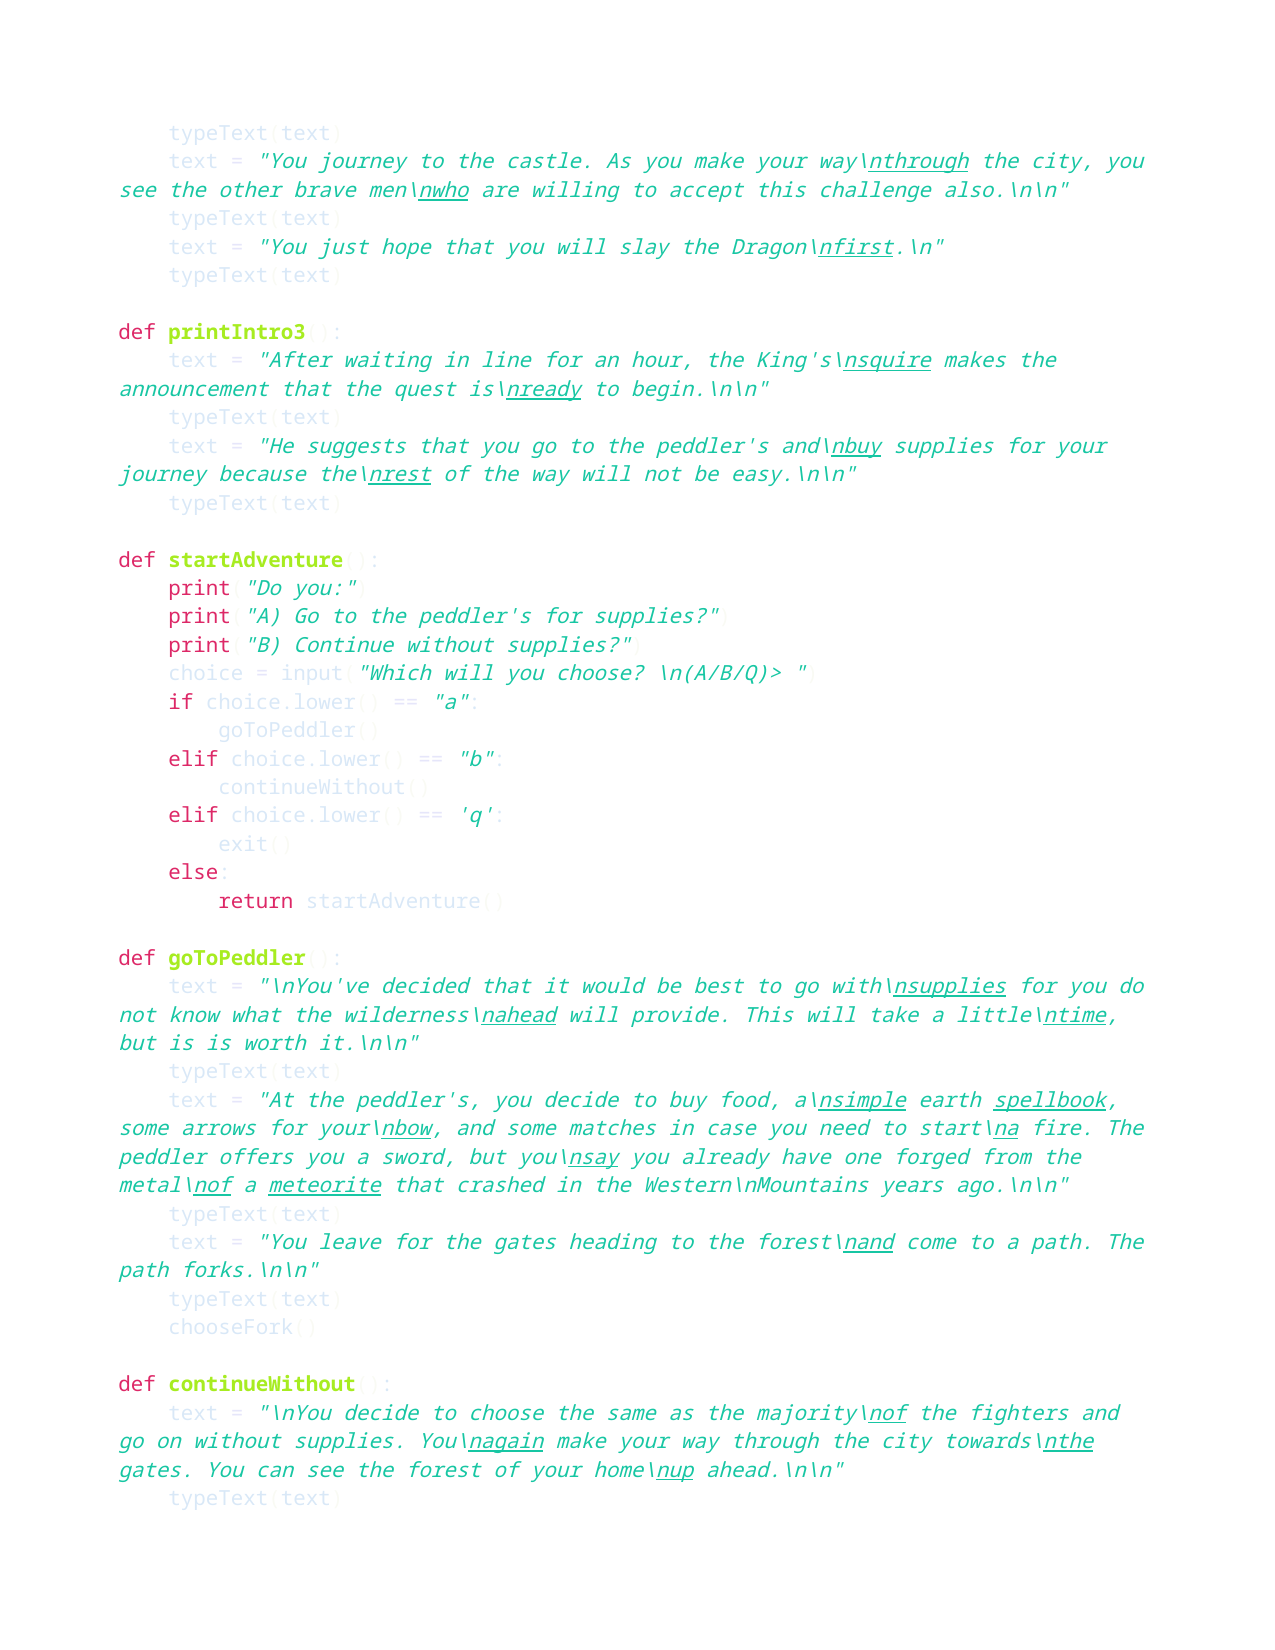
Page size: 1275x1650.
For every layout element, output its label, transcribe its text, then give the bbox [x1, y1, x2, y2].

text typeText(text) [118, 1199, 1157, 1227]
text elif choice.lower() == 'q': [118, 801, 1157, 829]
text typeText(text) [118, 488, 1157, 516]
text print("Do you:") [118, 573, 1157, 602]
text text = "You journey to the castle. As you make your way\nthrough the city, you see the other brave men\nwho are willing to accept this challenge also.\n\n" [118, 147, 1157, 203]
text goToPeddler() [118, 715, 1157, 744]
text chooseFork() [118, 1312, 1157, 1341]
text print("A) Go to the peddler's for supplies?") [118, 602, 1157, 630]
text text = "You leave for the gates heading to the forest\nand come to a path. The path forks.\n\n" [118, 1227, 1157, 1284]
text def startAdventure(): [118, 545, 1157, 573]
text text = "\nYou decide to choose the same as the majority\nof the fighters and go on without supplies. You\nagain make your way through the city towards\nthe gates. You can see the forest of your home\nup ahead.\n\n" [118, 1398, 1157, 1483]
text def goToPeddler(): [118, 943, 1157, 971]
text def printIntro3(): [118, 317, 1157, 346]
text typeText(text) [118, 118, 1157, 147]
text print("B) Continue without supplies?") [118, 630, 1157, 658]
text return startAdventure() [118, 886, 1157, 914]
text elif choice.lower() == "b": [118, 744, 1157, 772]
text choice = input("Which will you choose? \n(A/B/Q)> ") [118, 658, 1157, 687]
text text = "He suggests that you go to the peddler's and\nbuy supplies for your journey because the\nrest of the way will not be easy.\n\n" [118, 431, 1157, 488]
text typeText(text) [118, 1483, 1157, 1512]
text else: [118, 857, 1157, 886]
text text = "You just hope that you will slay the Dragon\nfirst.\n" [118, 232, 1157, 260]
text typeText(text) [118, 260, 1157, 289]
text typeText(text) [118, 1284, 1157, 1312]
text if choice.lower() == "a": [118, 687, 1157, 715]
text continueWithout() [118, 772, 1157, 801]
text text = "After waiting in line for an hour, the King's\nsquire makes the announcement that the quest is\nready to begin.\n\n" [118, 346, 1157, 402]
text def continueWithout(): [118, 1369, 1157, 1398]
text typeText(text) [118, 402, 1157, 431]
text text = "\nYou've decided that it would be best to go with\nsupplies for you do not know what the wilderness\nahead will provide. This will take a little\ntime, but is is worth it.\n\n" [118, 971, 1157, 1057]
text exit() [118, 829, 1157, 857]
text typeText(text) [118, 203, 1157, 232]
text typeText(text) [118, 1057, 1157, 1085]
text text = "At the peddler's, you decide to buy food, a\nsimple earth spellbook, some arrows for your\nbow, and some matches in case you need to start\na fire. The peddler offers you a sword, but you\nsay you already have one forged from the metal\nof a meteorite that crashed in the Western\nMountains years ago.\n\n" [118, 1085, 1157, 1199]
